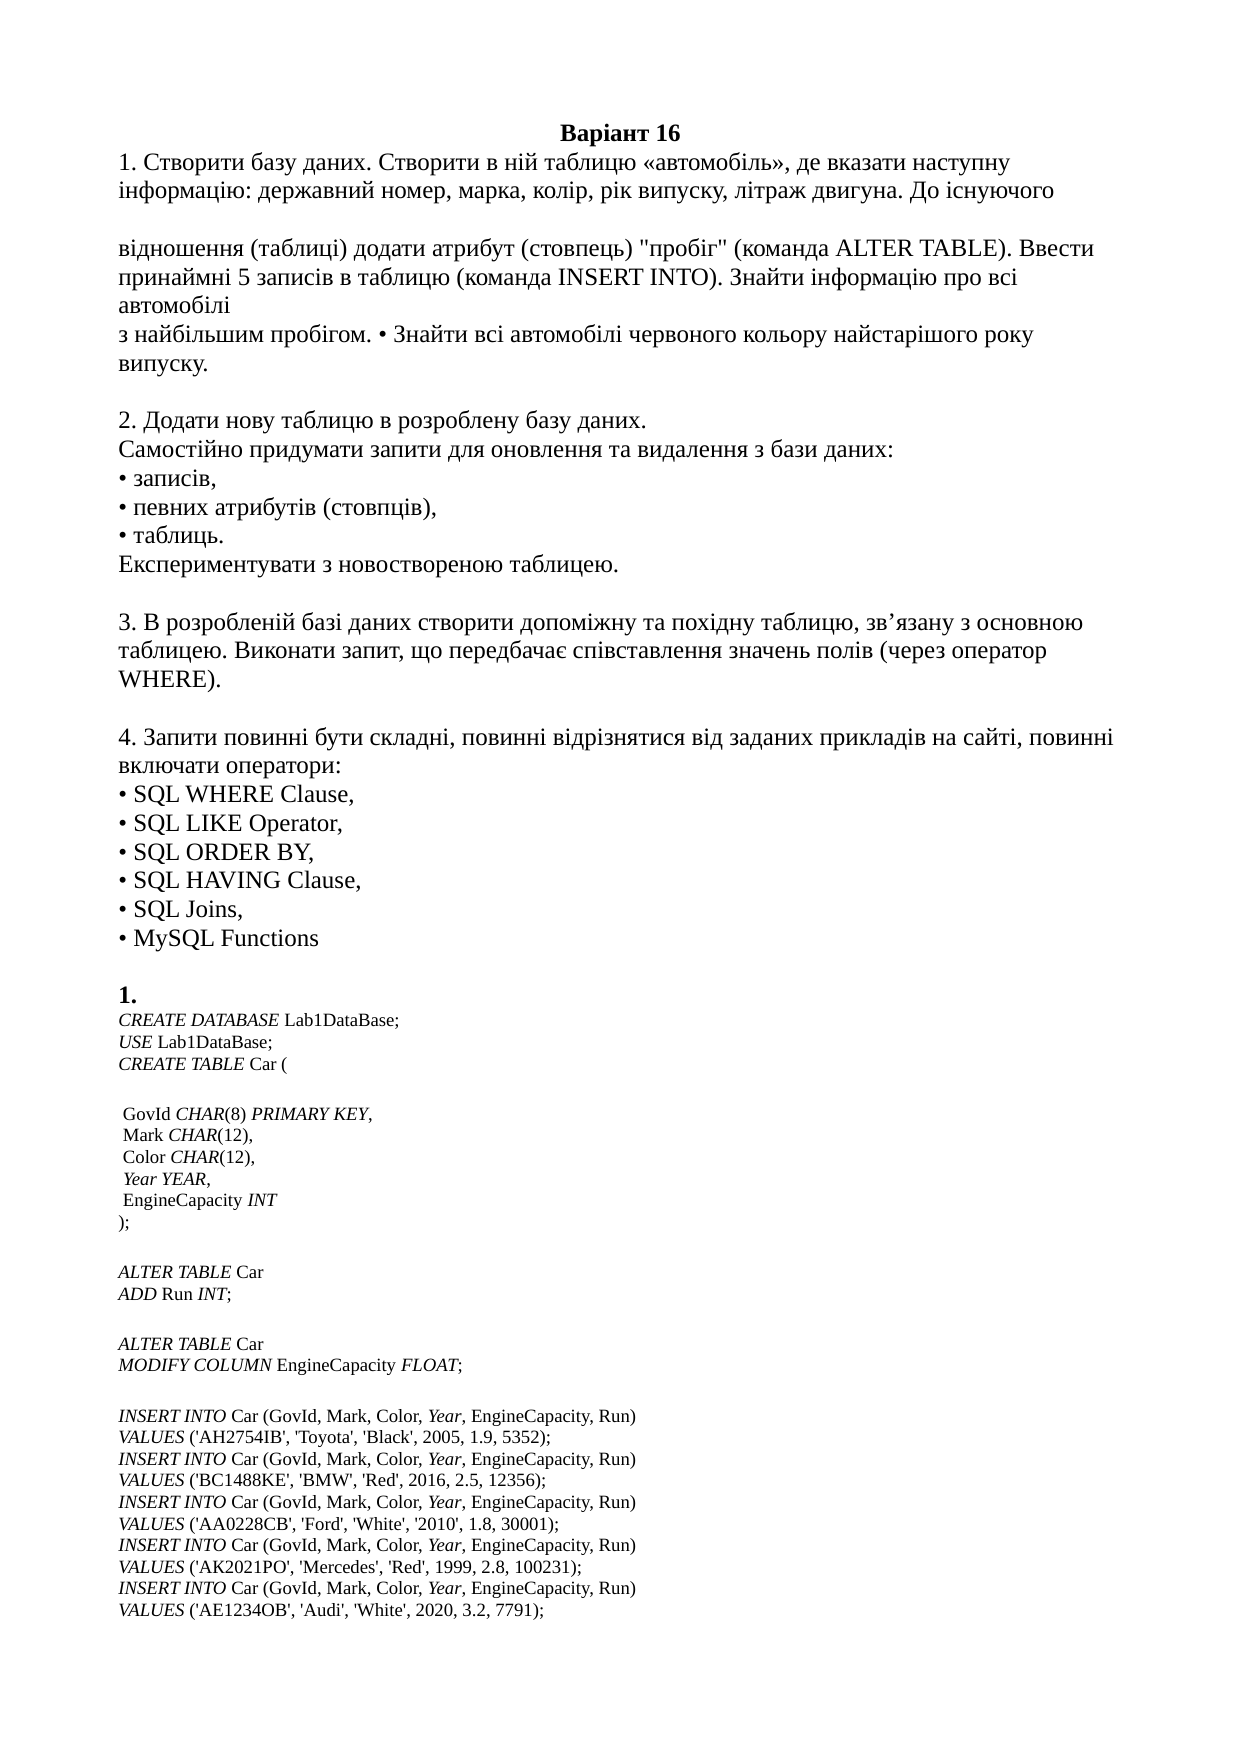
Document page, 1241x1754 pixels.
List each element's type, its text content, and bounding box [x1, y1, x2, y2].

text з найбільшим пробігом. • Знайти всі автомобілі червоного кольору найстарішого року випуску. [118, 319, 1122, 377]
text • MySQL Functions [118, 923, 1122, 952]
text Експериментувати з новоствореною таблицею. [118, 549, 1122, 578]
text • SQL Joins, [118, 894, 1122, 923]
text відношення (таблиці) додати атрибут (стовпець) "пробіг" (команда ALTER TABLE). Ввести [118, 233, 1122, 262]
text Самостійно придумати запити для оновлення та видалення з бази даних: [118, 434, 1122, 463]
text 1. Створити базу даних. Створити в ній таблицю «автомобіль», де вказати наступну [118, 147, 1122, 176]
text WHERE). [118, 664, 1122, 693]
text 2. Додати нову таблицю в розроблену базу даних. [118, 406, 1122, 434]
text включати оператори: [118, 751, 1122, 779]
text • таблиць. [118, 521, 1122, 549]
text інформацію: державний номер, марка, колір, рік випуску, літраж двигуна. До існуючого [118, 176, 1122, 204]
text • SQL HAVING Clause, [118, 866, 1122, 894]
text • певних атрибутів (стовпців), [118, 492, 1122, 521]
text таблицею. Виконати запит, що передбачає співставлення значень полів (через оператор [118, 636, 1122, 664]
text Варіант 16 [118, 118, 1122, 147]
text • SQL ORDER BY, [118, 837, 1122, 866]
text принаймні 5 записів в таблицю (команда INSERT INTO). Знайти інформацію про всі автомобілі [118, 262, 1122, 319]
text 4. Запити повинні бути складні, повинні відрізнятися від заданих прикладів на сайті, повинні [118, 722, 1122, 751]
text • SQL WHERE Clause, [118, 779, 1122, 808]
text CREATE DATABASE Lab1DataBase; USE Lab1DataBase; CREATE TABLE Car ( GovId CHAR(8) PRIMARY KEY, Mark CHAR(12), Color CHAR(12), Year YEAR, EngineCapacity INT ); ALTER TABLE Car ADD Run INT; ALTER TABLE Car MODIFY COLUMN EngineCapacity FLOAT; INSERT INTO Car (GovId, Mark, Color, Year, EngineCapacity, Run) VALUES ('AH2754IB', 'Toyota', 'Black', 2005, 1.9, 5352); INSERT INTO Car (GovId, Mark, Color, Year, EngineCapacity, Run) VALUES ('BC1488KE', 'BMW', 'Red', 2016, 2.5, 12356); INSERT INTO Car (GovId, Mark, Color, Year, EngineCapacity, Run) VALUES ('AA0228CB', 'Ford', 'White', '2010', 1.8, 30001); INSERT INTO Car (GovId, Mark, Color, Year, EngineCapacity, Run) VALUES ('AК2021РО', 'Mercedes', 'Red', 1999, 2.8, 100231); INSERT INTO Car (GovId, Mark, Color, Year, EngineCapacity, Run) VALUES ('AE1234OB', 'Audi', 'White', 2020, 3.2, 7791); [118, 1009, 1122, 1620]
text • записів, [118, 463, 1122, 492]
text 1. [118, 981, 1122, 1009]
text • SQL LIKE Operator, [118, 808, 1122, 837]
text 3. В розробленій базі даних створити допоміжну та похідну таблицю, зв’язану з основною [118, 607, 1122, 636]
